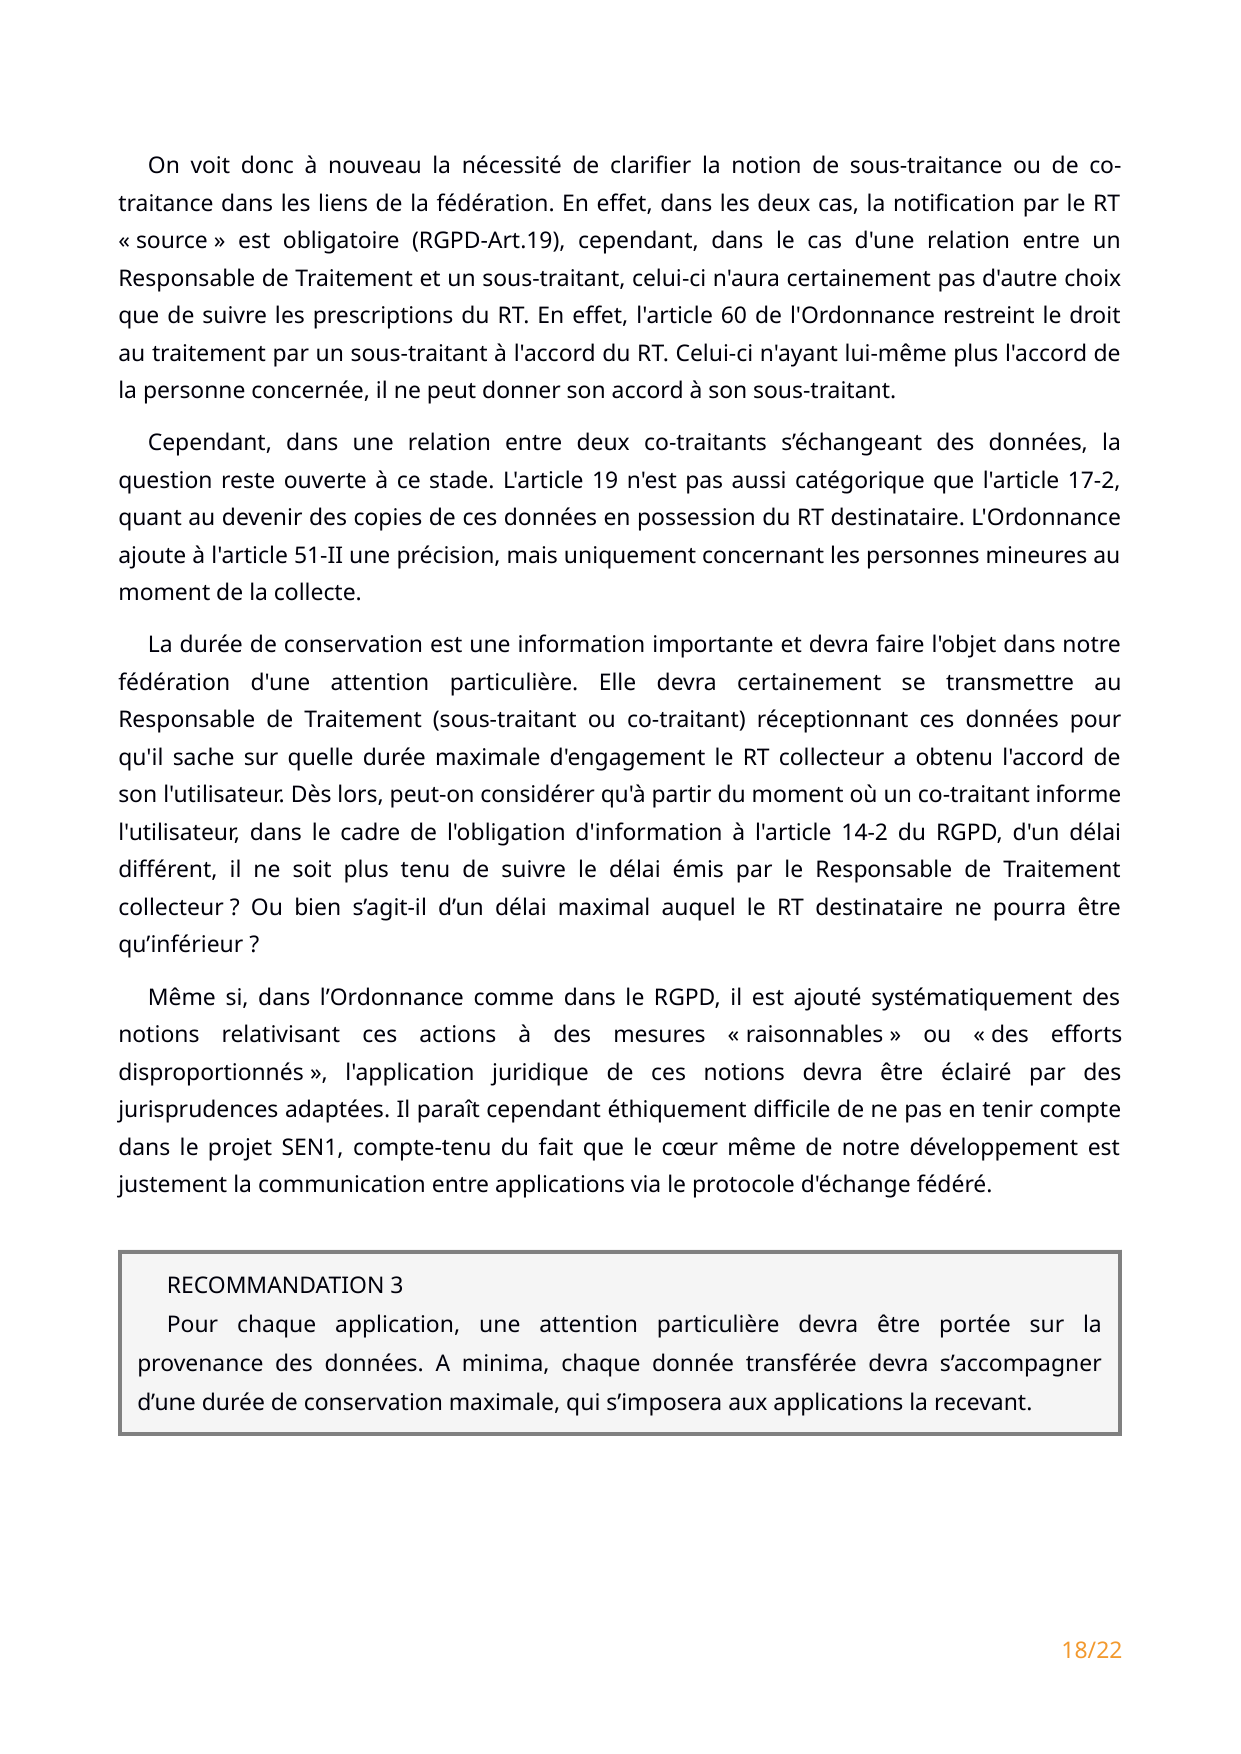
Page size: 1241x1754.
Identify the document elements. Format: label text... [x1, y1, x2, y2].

text Même si, dans l’Ordonnance comme dans le RGPD, il est ajouté systématiquement des notions relativisant ces actions à des mesures « raisonnables » ou « des efforts disproportionnés », l'application juridique de ces notions devra être éclairé par des jurisprudences adaptées. Il paraît cependant éthiquement difficile de ne pas en tenir compte dans le projet SEN1, compte-tenu du fait que le cœur même de notre développement est justement la communication entre applications via le protocole d'échange fédéré. [118, 981, 1122, 1199]
text Cependant, dans une relation entre deux co-traitants s’échangeant des données, la question reste ouverte à ce stade. L'article 19 n'est pas aussi catégorique que l'article 17-2, quant au devenir des copies de ces données en possession du RT destinataire. L'Ordonnance ajoute à l'article 51-II une précision, mais uniquement concernant les personnes mineures au moment de la collecte. [118, 426, 1122, 608]
text RECOMMANDATION 3 [122, 1254, 1118, 1289]
text Pour chaque application, une attention particulière devra être portée sur la provenance des données. A minima, chaque donnée transférée devra s’accompagner d’une durée de conservation maximale, qui s’imposera aux applications la recevant. [122, 1289, 1118, 1432]
text On voit donc à nouveau la nécessité de clarifier la notion de sous-traitance ou de co-traitance dans les liens de la fédération. En effet, dans les deux cas, la notification par le RT « source » est obligatoire (RGPD-Art.19), cependant, dans le cas d'une relation entre un Responsable de Traitement et un sous-traitant, celui-ci n'aura certainement pas d'autre choix que de suivre les prescriptions du RT. En effet, l'article 60 de l'Ordonnance restreint le droit au traitement par un sous-traitant à l'accord du RT. Celui-ci n'ayant lui-même plus l'accord de la personne concernée, il ne peut donner son accord à son sous-traitant. [118, 149, 1122, 406]
text La durée de conservation est une information importante et devra faire l'objet dans notre fédération d'une attention particulière. Elle devra certainement se transmettre au Responsable de Traitement (sous-traitant ou co-traitant) réceptionnant ces données pour qu'il sache sur quelle durée maximale d'engagement le RT collecteur a obtenu l'accord de son l'utilisateur. Dès lors, peut-on considérer qu'à partir du moment où un co-traitant informe l'utilisateur, dans le cadre de l'obligation d'information à l'article 14-2 du RGPD, d'un délai différent, il ne soit plus tenu de suivre le délai émis par le Responsable de Traitement collecteur ? Ou bien s’agit-il d’un délai maximal auquel le RT destinataire ne pourra être qu’inférieur ? [118, 628, 1122, 960]
